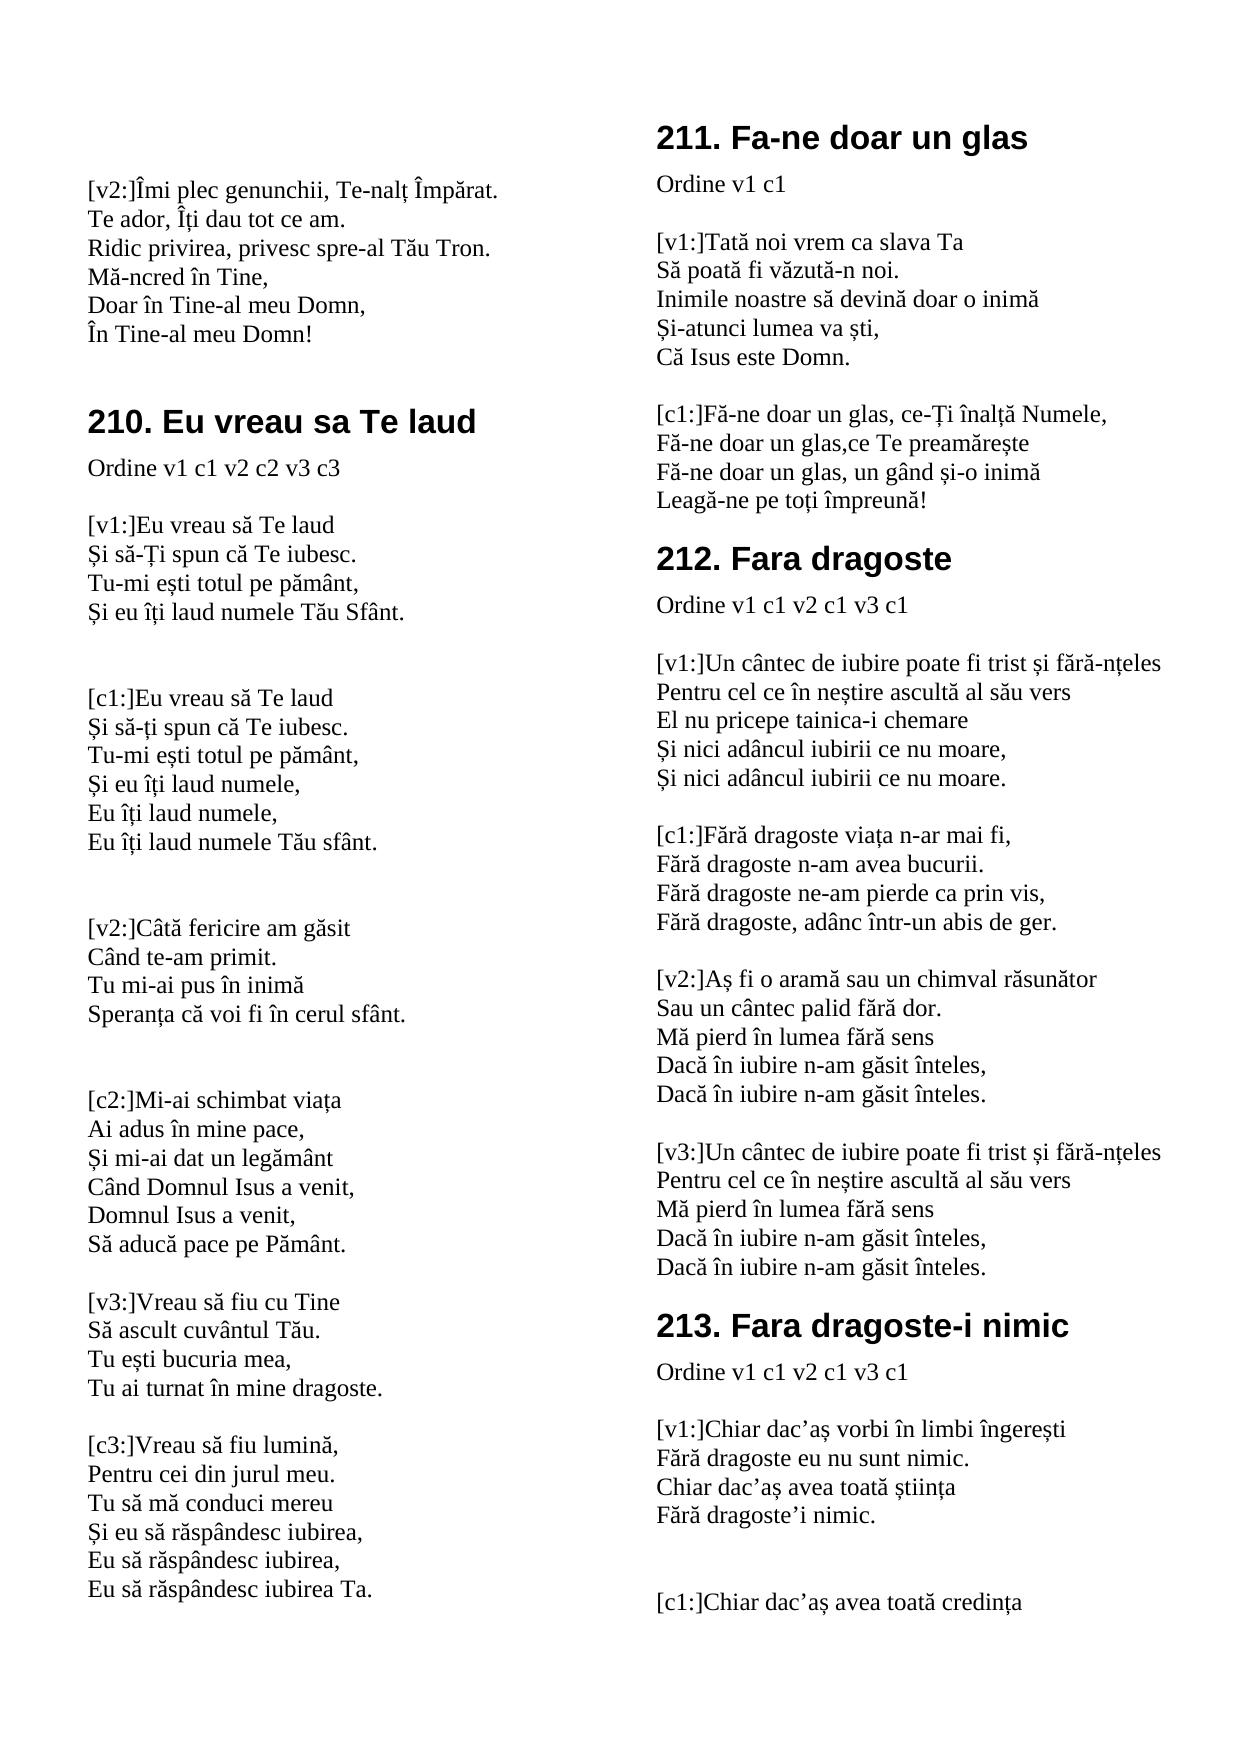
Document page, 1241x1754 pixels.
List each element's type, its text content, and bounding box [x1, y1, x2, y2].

text Ordine v1 c1 [v1:]Tată noi vrem ca slava Ta Să poată fi văzută-n noi. Inimile noastre să devină doar o inimă Și-atunci lumea va ști, Că Isus este Domn. [c1:]Fă-ne doar un glas, ce-Ți înalță Numele, Fă-ne doar un glas,ce Te preamărește Fă-ne doar un glas, un gând și-o inimă Leagă-ne pe toți împreună! [656, 169, 1166, 514]
subtitle 213. Fara dragoste-i nimic [656, 1305, 1166, 1344]
subtitle 210. Eu vreau sa Te laud [87, 402, 597, 441]
text [v2:]Îmi plec genunchii, Te-nalț Împărat. Te ador, Îți dau tot ce am. Ridic privirea, privesc spre-al Tău Tron. Mă-ncred în Tine, Doar în Tine-al meu Domn, În Tine-al meu Domn! [87, 118, 597, 377]
subtitle 212. Fara dragoste [656, 539, 1166, 578]
text Ordine v1 c1 v2 c1 v3 c1 [v1:]Chiar dac’aș vorbi în limbi îngerești Fără dragoste eu nu sunt nimic. Chiar dac’aș avea toată știința Fără dragoste’i nimic. [c1:]Chiar dac’aș avea toată credința [656, 1357, 1166, 1615]
text Ordine v1 c1 v2 c1 v3 c1 [v1:]Un cântec de iubire poate fi trist și fără-nțeles Pentru cel ce în neștire ascultă al său vers El nu pricepe tainica-i chemare Și nici adâncul iubirii ce nu moare, Și nici adâncul iubirii ce nu moare. [c1:]Fără dragoste viața n-ar mai fi, Fără dragoste n-am avea bucurii. Fără dragoste ne-am pierde ca prin vis, Fără dragoste, adânc într-un abis de ger. [v2:]Aș fi o aramă sau un chimval răsunător Sau un cântec palid fără dor. Mă pierd în lumea fără sens Dacă în iubire n-am găsit înteles, Dacă în iubire n-am găsit înteles. [v3:]Un cântec de iubire poate fi trist și fără-nțeles Pentru cel ce în neștire ascultă al său vers Mă pierd în lumea fără sens Dacă în iubire n-am găsit înteles, Dacă în iubire n-am găsit înteles. [656, 590, 1166, 1280]
subtitle 211. Fa-ne doar un glas [656, 118, 1166, 157]
text Ordine v1 c1 v2 c2 v3 c3 [v1:]Eu vreau să Te laud Și să-Ți spun că Te iubesc. Tu-mi ești totul pe pământ, Și eu îți laud numele Tău Sfânt. [c1:]Eu vreau să Te laud Și să-ți spun că Te iubesc. Tu-mi ești totul pe pământ, Și eu îți laud numele, Eu îți laud numele, Eu îți laud numele Tău sfânt. [v2:]Câtă fericire am găsit Când te-am primit. Tu mi-ai pus în inimă Speranța că voi fi în cerul sfânt. [c2:]Mi-ai schimbat viața Ai adus în mine pace, Și mi-ai dat un legământ Când Domnul Isus a venit, Domnul Isus a venit, Să aducă pace pe Pământ. [v3:]Vreau să fiu cu Tine Să ascult cuvântul Tău. Tu ești bucuria mea, Tu ai turnat în mine dragoste. [c3:]Vreau să fiu lumină, Pentru cei din jurul meu. Tu să mă conduci mereu Și eu să răspândesc iubirea, Eu să răspândesc iubirea, Eu să răspândesc iubirea Ta. [87, 453, 597, 1603]
